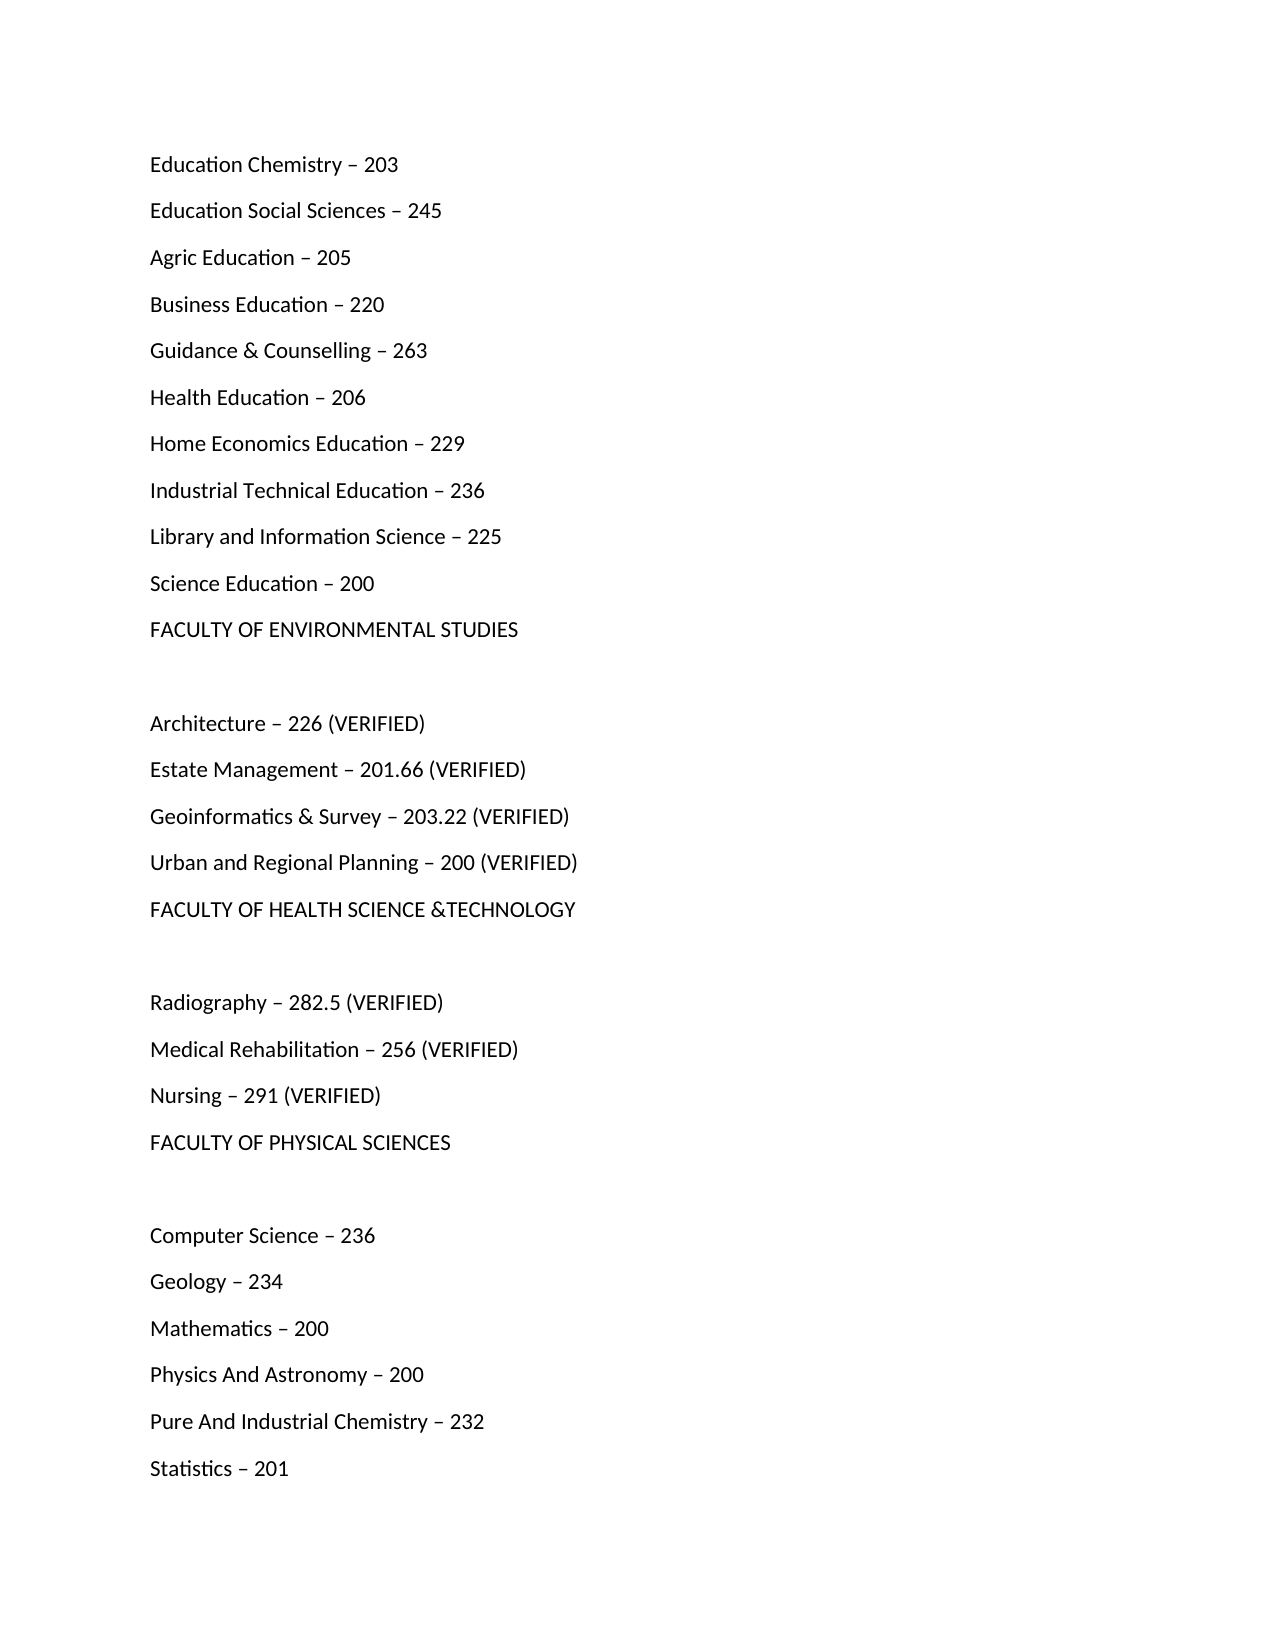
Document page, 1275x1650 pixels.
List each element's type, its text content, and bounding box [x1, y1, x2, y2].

text Physics And Astronomy – 200 [150, 1361, 1125, 1389]
text Education Chemistry – 203 [150, 150, 1125, 178]
text Health Education – 206 [150, 383, 1125, 411]
text Statistics – 201 [150, 1454, 1125, 1482]
text Geology – 234 [150, 1267, 1125, 1296]
text Home Economics Education – 229 [150, 429, 1125, 457]
text FACULTY OF HEALTH SCIENCE &TECHNOLOGY [150, 895, 1125, 923]
text Industrial Technical Education – 236 [150, 476, 1125, 504]
text FACULTY OF ENVIRONMENTAL STUDIES [150, 616, 1125, 644]
text Pure And Industrial Chemistry – 232 [150, 1407, 1125, 1435]
text FACULTY OF PHYSICAL SCIENCES [150, 1128, 1125, 1156]
text Nursing – 291 (VERIFIED) [150, 1081, 1125, 1109]
text Mathematics – 200 [150, 1314, 1125, 1342]
text Business Education – 220 [150, 290, 1125, 318]
text Guidance & Counselling – 263 [150, 336, 1125, 364]
text Library and Information Science – 225 [150, 522, 1125, 551]
text Computer Science – 236 [150, 1221, 1125, 1249]
text Agric Education – 205 [150, 243, 1125, 271]
text Medical Rehabilitation – 256 (VERIFIED) [150, 1035, 1125, 1063]
text Geoinformatics & Survey – 203.22 (VERIFIED) [150, 802, 1125, 830]
text Architecture – 226 (VERIFIED) [150, 709, 1125, 737]
text Estate Management – 201.66 (VERIFIED) [150, 755, 1125, 783]
text Radiography – 282.5 (VERIFIED) [150, 988, 1125, 1016]
text Urban and Regional Planning – 200 (VERIFIED) [150, 848, 1125, 876]
text Science Education – 200 [150, 569, 1125, 597]
text Education Social Sciences – 245 [150, 197, 1125, 224]
